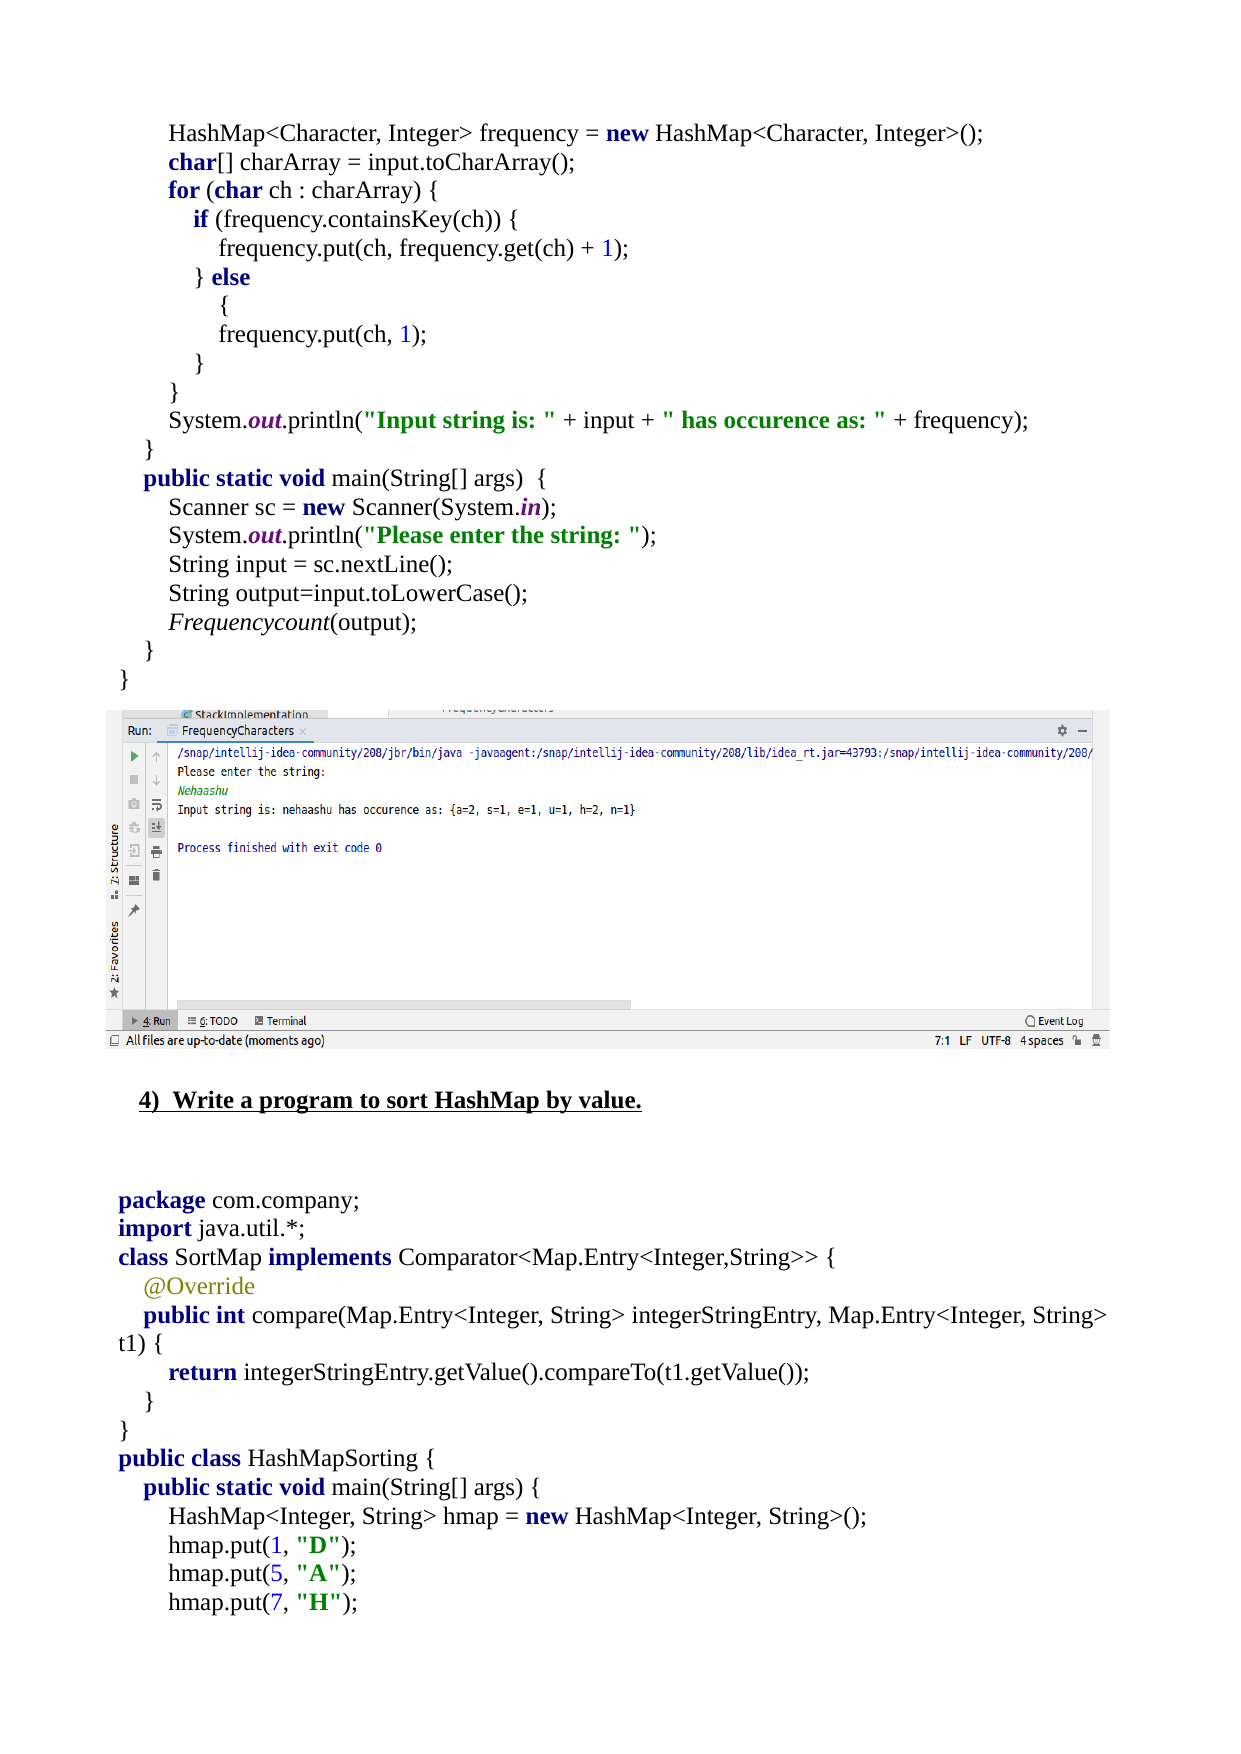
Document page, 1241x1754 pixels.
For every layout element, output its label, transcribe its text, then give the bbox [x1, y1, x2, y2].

text HashMap<Integer, String> hmap = new HashMap<Integer, String>(); [118, 1501, 1122, 1530]
text public int compare(Map.Entry<Integer, String> integerStringEntry, Map.Entry<Integer, String> t1) { [118, 1300, 1122, 1357]
text @Override [118, 1271, 1122, 1300]
text hmap.put(1, "D"); [118, 1530, 1122, 1558]
text } else [118, 262, 1122, 291]
text } [118, 1415, 1122, 1443]
text { [118, 291, 1122, 319]
list 4) Write a program to sort HashMap by value. [109, 1086, 1122, 1114]
text String output=input.toLowerCase(); [118, 578, 1122, 607]
text char[] charArray = input.toCharArray(); [118, 147, 1122, 176]
text return integerStringEntry.getValue().compareTo(t1.getValue()); [118, 1357, 1122, 1386]
text System.out.println("Please enter the string: "); [118, 521, 1122, 549]
text hmap.put(5, "A"); [118, 1558, 1122, 1587]
text public static void main(String[] args) { [118, 1472, 1122, 1501]
text } [118, 377, 1122, 406]
text import java.util.*; [118, 1213, 1122, 1242]
text frequency.put(ch, frequency.get(ch) + 1); [118, 233, 1122, 262]
text Scanner sc = new Scanner(System.in); [118, 492, 1122, 521]
text public static void main(String[] args) { [118, 463, 1122, 492]
text } [118, 348, 1122, 377]
text hmap.put(7, "H"); [118, 1587, 1122, 1616]
text public class HashMapSorting { [118, 1443, 1122, 1472]
text } [118, 1386, 1122, 1415]
text } [118, 636, 1122, 664]
text String input = sc.nextLine(); [118, 549, 1122, 578]
text HashMap<Character, Integer> frequency = new HashMap<Character, Integer>(); [118, 118, 1122, 147]
text class SortMap implements Comparator<Map.Entry<Integer,String>> { [118, 1242, 1122, 1271]
text if (frequency.containsKey(ch)) { [118, 204, 1122, 233]
text } [118, 664, 1122, 693]
text package com.company; [118, 1185, 1122, 1213]
picture [105, 710, 1110, 1049]
text Frequencycount(output); [118, 607, 1122, 636]
text } [118, 434, 1122, 463]
text frequency.put(ch, 1); [118, 319, 1122, 348]
text for (char ch : charArray) { [118, 176, 1122, 204]
text System.out.println("Input string is: " + input + " has occurence as: " + frequency); [118, 406, 1122, 434]
